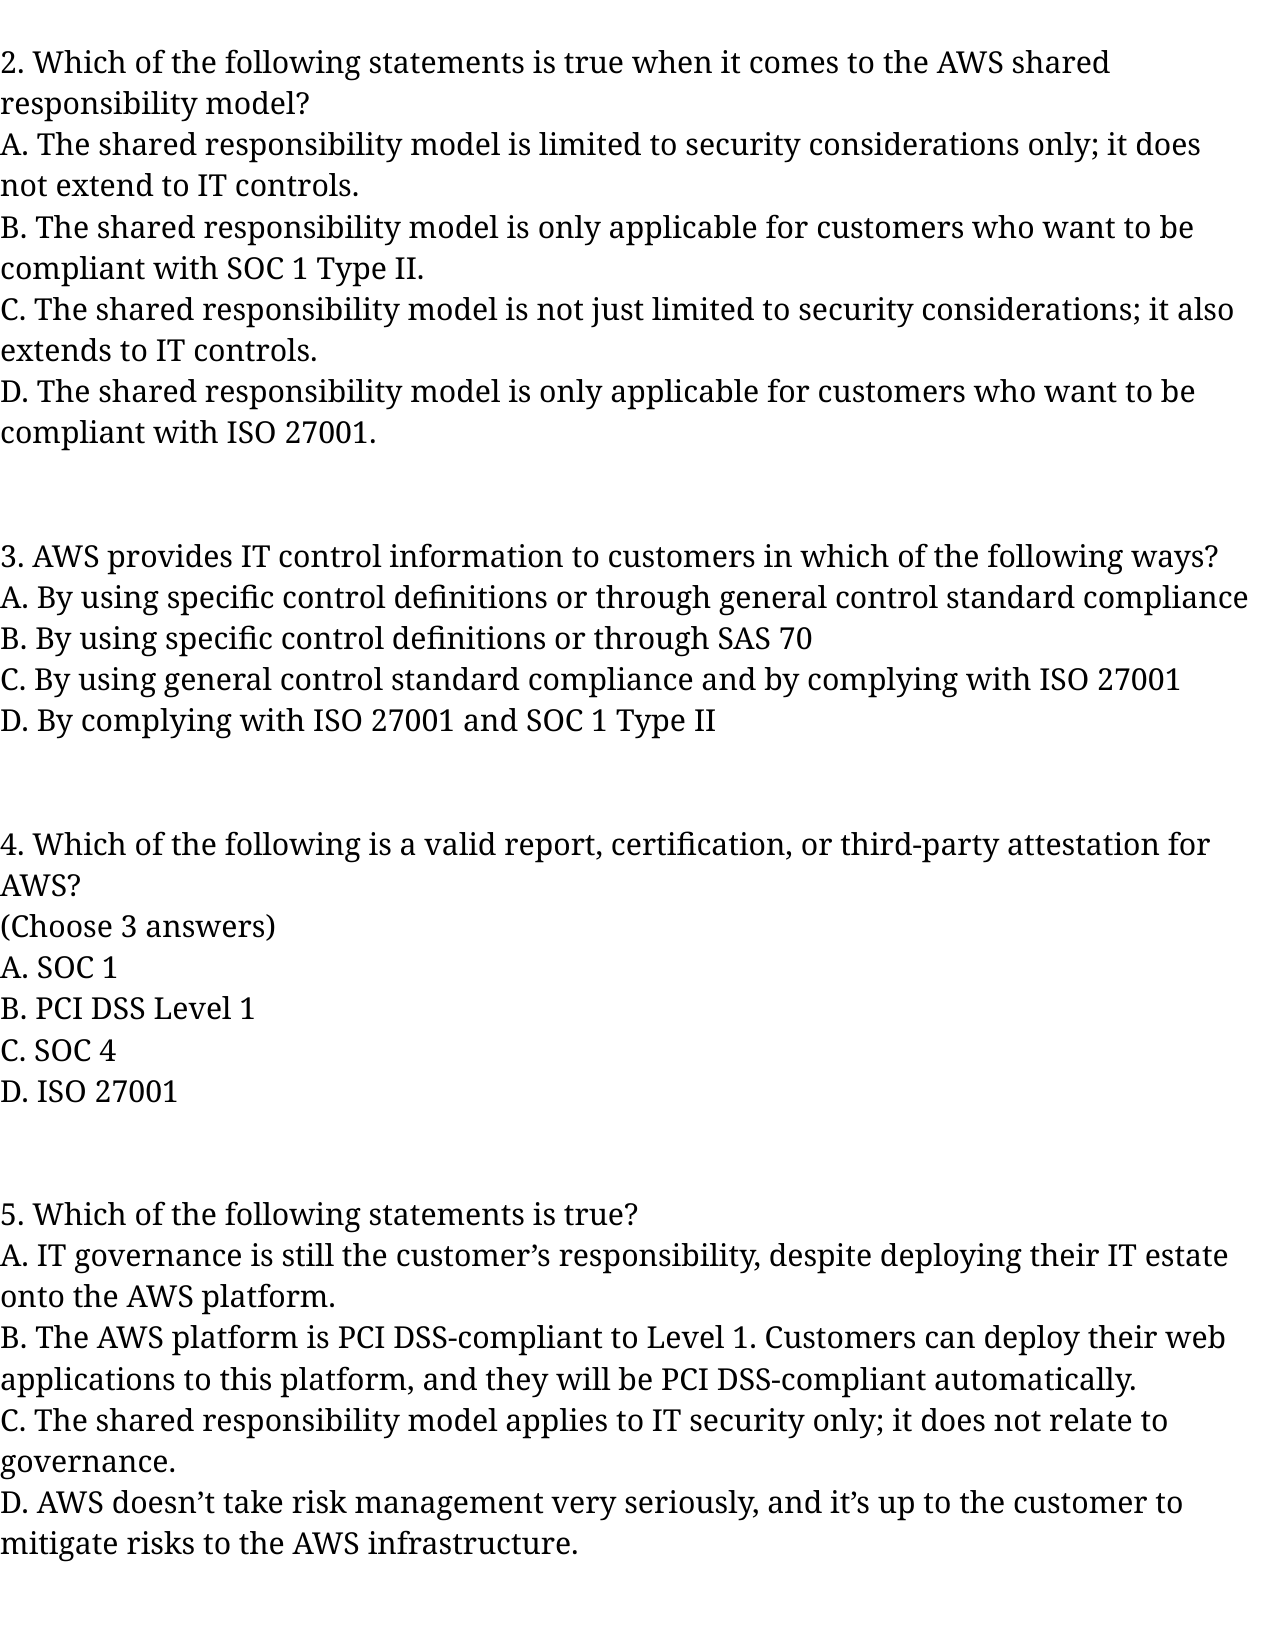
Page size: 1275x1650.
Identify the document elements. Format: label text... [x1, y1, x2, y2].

text A. SOC 1 [0, 946, 1275, 987]
text governance. [0, 1440, 1275, 1481]
text D. By complying with ISO 27001 and SOC 1 Type II [0, 699, 1275, 741]
text extends to IT controls. [0, 329, 1275, 370]
text compliant with ISO 27001. [0, 411, 1275, 453]
text D. AWS doesn’t take risk management very seriously, and it’s up to the customer to [0, 1481, 1275, 1522]
text not extend to IT controls. [0, 164, 1275, 206]
text C. By using general control standard compliance and by complying with ISO 27001 [0, 658, 1275, 699]
text 5. Which of the following statements is true? [0, 1193, 1275, 1234]
text 2. Which of the following statements is true when it comes to the AWS shared [0, 41, 1275, 82]
text 4. Which of the following is a valid report, certification, or third-party attestation for AWS? [0, 823, 1275, 905]
text A. By using specific control definitions or through general control standard compliance [0, 576, 1275, 617]
text C. SOC 4 [0, 1029, 1275, 1070]
text D. ISO 27001 [0, 1070, 1275, 1111]
text responsibility model? [0, 82, 1275, 123]
text B. The AWS platform is PCI DSS-compliant to Level 1. Customers can deploy their web [0, 1317, 1275, 1358]
text C. The shared responsibility model is not just limited to security considerations; it also [0, 288, 1275, 329]
text applications to this platform, and they will be PCI DSS-compliant automatically. [0, 1358, 1275, 1399]
text D. The shared responsibility model is only applicable for customers who want to be [0, 370, 1275, 411]
text onto the AWS platform. [0, 1276, 1275, 1317]
text compliant with SOC 1 Type II. [0, 247, 1275, 288]
text mitigate risks to the AWS infrastructure. [0, 1522, 1275, 1563]
text B. By using specific control definitions or through SAS 70 [0, 617, 1275, 658]
text C. The shared responsibility model applies to IT security only; it does not relate to [0, 1399, 1275, 1440]
text A. IT governance is still the customer’s responsibility, despite deploying their IT estate [0, 1234, 1275, 1276]
text A. The shared responsibility model is limited to security considerations only; it does [0, 123, 1275, 164]
text B. The shared responsibility model is only applicable for customers who want to be [0, 206, 1275, 247]
text B. PCI DSS Level 1 [0, 987, 1275, 1029]
text (Choose 3 answers) [0, 905, 1275, 946]
text 3. AWS provides IT control information to customers in which of the following ways? [0, 535, 1275, 576]
